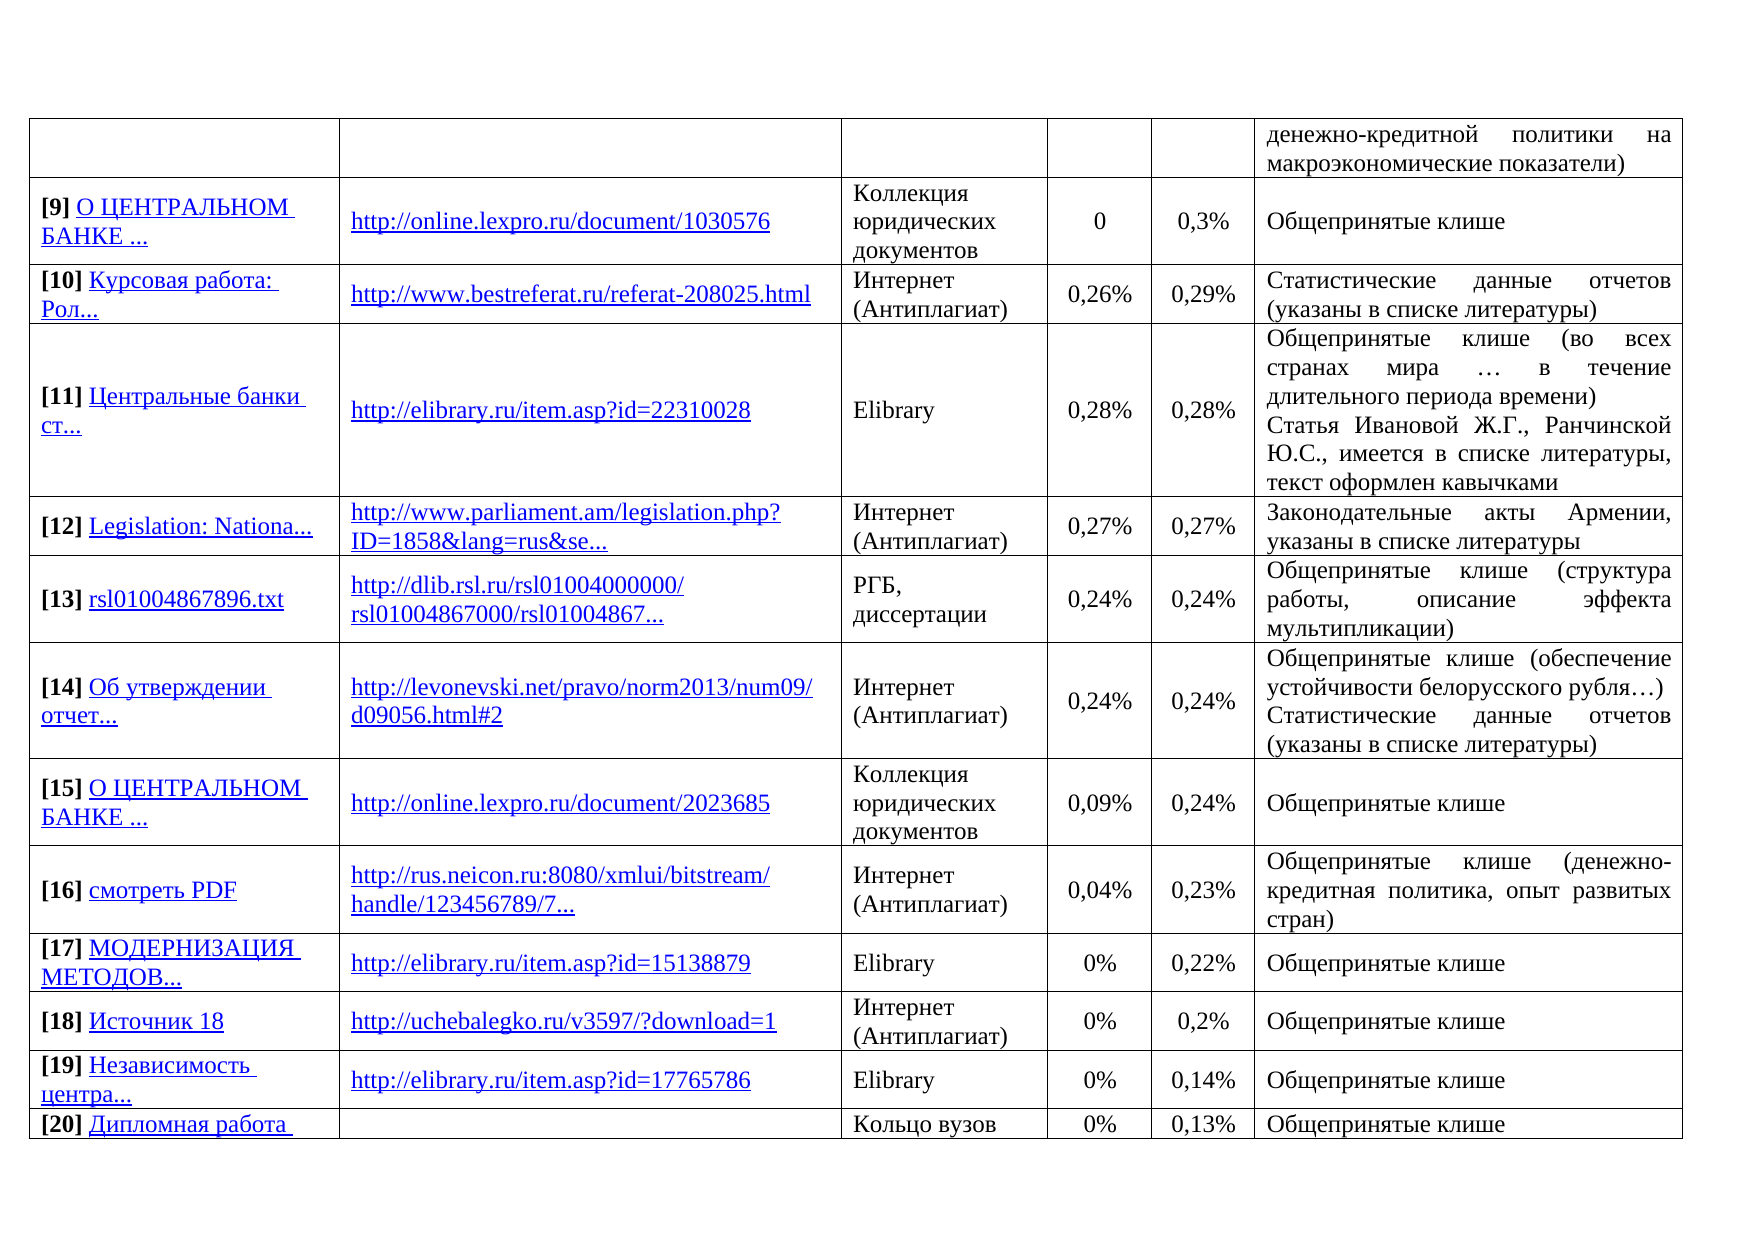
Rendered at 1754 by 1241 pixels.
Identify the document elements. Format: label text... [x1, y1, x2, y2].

table_cell Общепринятые клише (денежно-кредитная политика, опыт развитых стран) [1255, 846, 1682, 932]
table_cell 0,24% [1048, 643, 1151, 758]
table_cell Общепринятые клише (обеспечение устойчивости белорусского рубля…) Статистические данные отчетов (указаны в списке литературы) [1255, 643, 1682, 758]
table_cell Общепринятые клише [1255, 1051, 1682, 1108]
table_cell Elibrary [842, 934, 1047, 991]
table_cell 0,27% [1152, 497, 1254, 554]
table_cell 0,13% [1152, 1109, 1254, 1138]
table_cell 0,24% [1152, 643, 1254, 758]
table_cell [12] Legislation: Nationa... [30, 497, 339, 554]
table_cell http://www.parliament.am/legislation.php?ID=1858&lang=rus&se... [340, 497, 841, 554]
table_cell Интернет (Антиплагиат) [842, 497, 1047, 554]
table_cell Elibrary [842, 324, 1047, 496]
table_cell Интернет (Антиплагиат) [842, 846, 1047, 932]
table_cell Законодательные акты Армении, указаны в списке литературы [1255, 497, 1682, 554]
table_cell [340, 119, 841, 177]
table_cell [15] О ЦЕНТРАЛЬНОМ БАНКЕ ... [30, 759, 339, 845]
table_cell Общепринятые клише [1255, 178, 1682, 264]
table_cell Интернет (Антиплагиат) [842, 265, 1047, 322]
table_cell Коллекция юридических документов [842, 178, 1047, 264]
table_cell РГБ, диссертации [842, 556, 1047, 642]
table_cell http://elibrary.ru/item.asp?id=17765786 [340, 1051, 841, 1108]
table_cell 0,26% [1048, 265, 1151, 322]
table_cell http://rus.neicon.ru:8080/xmlui/bitstream/handle/123456789/7... [340, 846, 841, 932]
table_cell [1152, 119, 1254, 177]
table_cell 0,24% [1152, 759, 1254, 845]
table_cell http://levonevski.net/pravo/norm2013/num09/d09056.html#2 [340, 643, 841, 758]
table_cell 0,04% [1048, 846, 1151, 932]
table_cell http://www.bestreferat.ru/referat-208025.html [340, 265, 841, 322]
table_cell [842, 119, 1047, 177]
table_cell http://online.lexpro.ru/document/1030576 [340, 178, 841, 264]
table_cell http://online.lexpro.ru/document/2023685 [340, 759, 841, 845]
table_cell http://elibrary.ru/item.asp?id=15138879 [340, 934, 841, 991]
table_cell [1048, 119, 1151, 177]
table_cell [17] МОДЕРНИЗАЦИЯ МЕТОДОВ... [30, 934, 339, 991]
table_cell [16] смотреть PDF [30, 846, 339, 932]
table_cell [14] Об утверждении отчет... [30, 643, 339, 758]
table_cell Общепринятые клише (структура работы, описание эффекта мультипликации) [1255, 556, 1682, 642]
table_cell Интернет (Антиплагиат) [842, 992, 1047, 1049]
table_cell Коллекция юридических документов [842, 759, 1047, 845]
table_cell 0,14% [1152, 1051, 1254, 1108]
table_cell [30, 119, 339, 177]
table_cell [340, 1109, 841, 1138]
table_cell 0,23% [1152, 846, 1254, 932]
table_cell http://dlib.rsl.ru/rsl01004000000/rsl01004867000/rsl01004867... [340, 556, 841, 642]
table_cell Статистические данные отчетов (указаны в списке литературы) [1255, 265, 1682, 322]
table_cell [9] О ЦЕНТРАЛЬНОМ БАНКЕ ... [30, 178, 339, 264]
table_cell 0% [1048, 992, 1151, 1049]
table_cell 0,24% [1048, 556, 1151, 642]
table_cell 0,2% [1152, 992, 1254, 1049]
table_cell [18] Источник 18 [30, 992, 339, 1049]
table_cell Кольцо вузов [842, 1109, 1047, 1138]
table_cell 0,29% [1152, 265, 1254, 322]
table_cell 0,24% [1152, 556, 1254, 642]
table_cell Elibrary [842, 1051, 1047, 1108]
table_cell 0 [1048, 178, 1151, 264]
table_cell денежно-кредитной политики на макроэкономические показатели) [1255, 119, 1682, 177]
table_cell http://uchebalegko.ru/v3597/?download=1 [340, 992, 841, 1049]
table_cell 0,28% [1152, 324, 1254, 496]
table_cell Общепринятые клише [1255, 759, 1682, 845]
table_cell [13] rsl01004867896.txt [30, 556, 339, 642]
table_cell Общепринятые клише [1255, 992, 1682, 1049]
table_cell [20] Дипломная работа [30, 1109, 339, 1138]
table_cell 0,3% [1152, 178, 1254, 264]
table_cell http://elibrary.ru/item.asp?id=22310028 [340, 324, 841, 496]
table_cell 0% [1048, 934, 1151, 991]
table_cell 0,28% [1048, 324, 1151, 496]
table_cell [10] Курсовая работа: Рол... [30, 265, 339, 322]
table_cell 0,09% [1048, 759, 1151, 845]
table_cell 0% [1048, 1051, 1151, 1108]
table_cell [19] Независимость центра... [30, 1051, 339, 1108]
table_cell 0% [1048, 1109, 1151, 1138]
table_cell 0,22% [1152, 934, 1254, 991]
table_cell Общепринятые клише [1255, 934, 1682, 991]
table_cell 0,27% [1048, 497, 1151, 554]
table_cell Общепринятые клише (во всех странах мира … в течение длительного периода времени) Статья Ивановой Ж.Г., Ранчинской Ю.С., имеется в списке литературы, текст оформлен кавычками [1255, 324, 1682, 496]
table_cell [11] Центральные банки ст... [30, 324, 339, 496]
table_cell Общепринятые клише [1255, 1109, 1682, 1138]
table_cell Интернет (Антиплагиат) [842, 643, 1047, 758]
